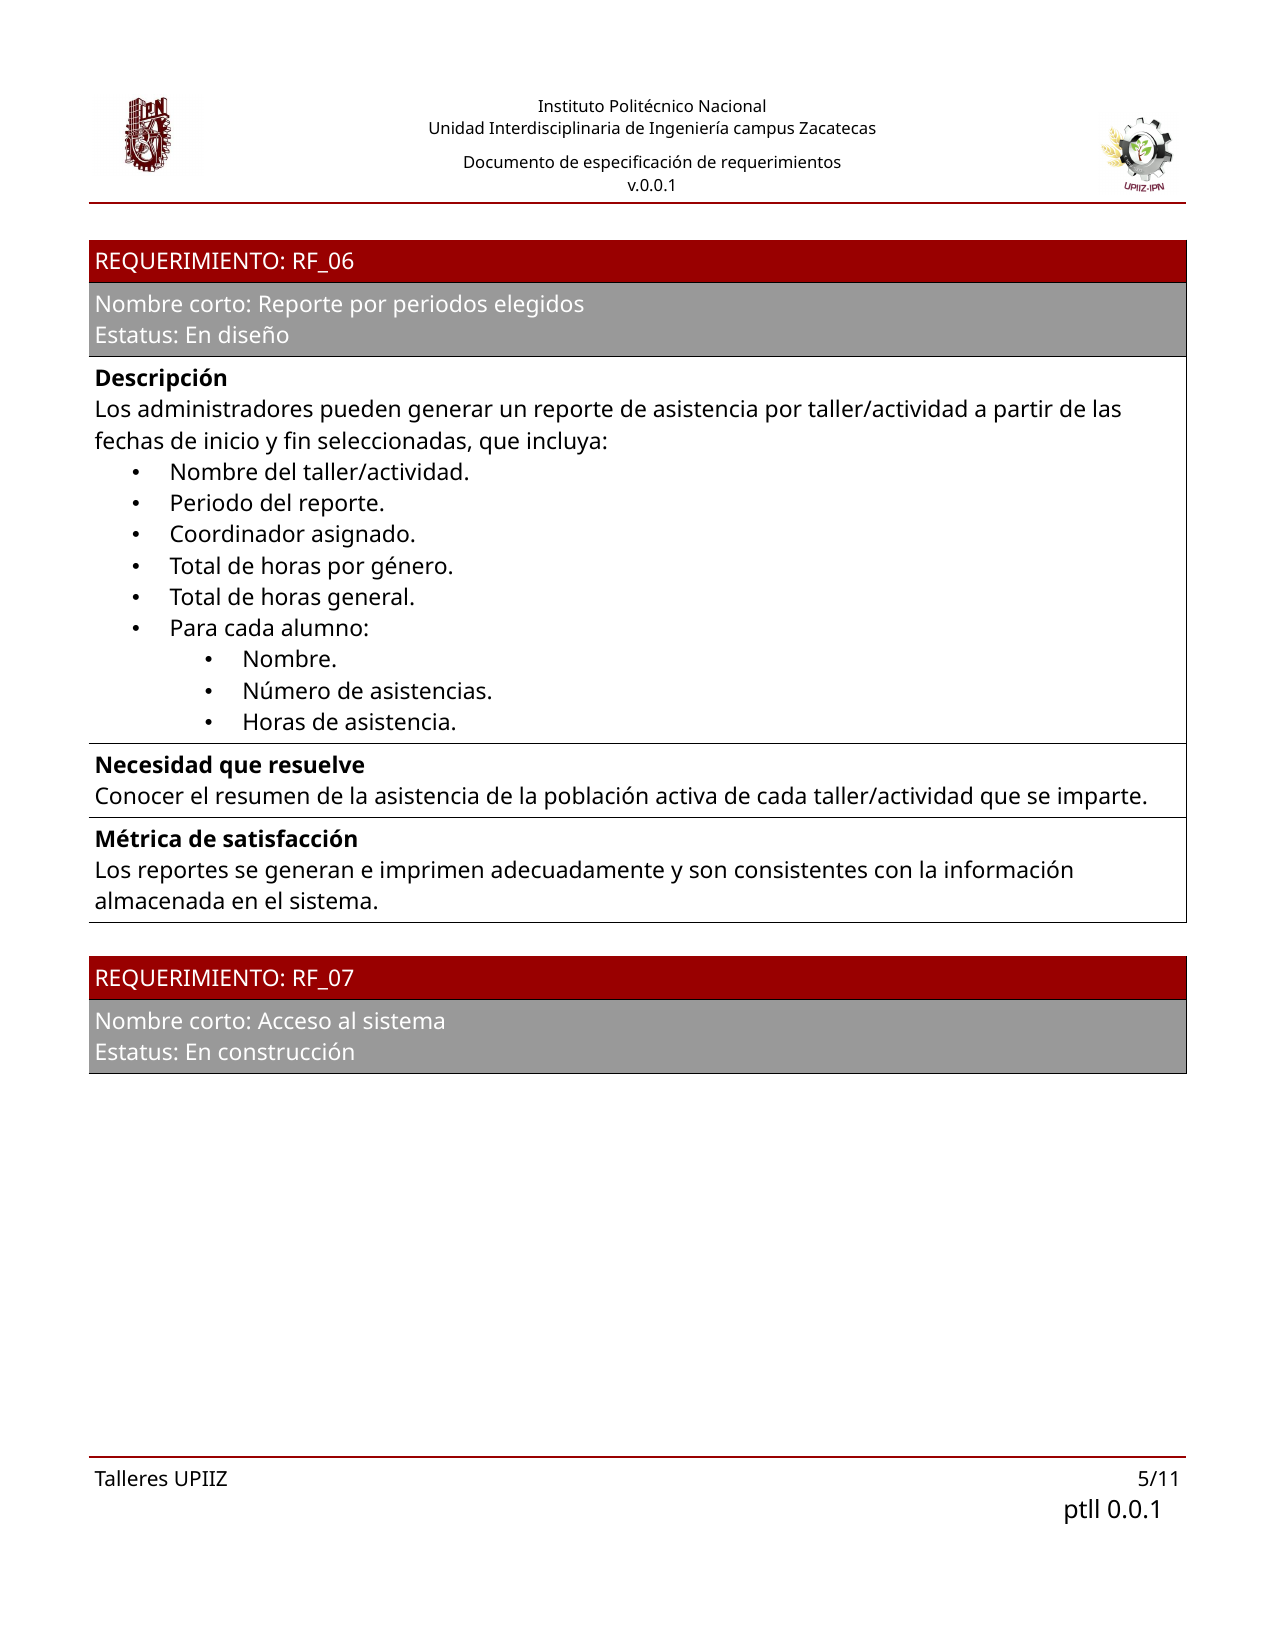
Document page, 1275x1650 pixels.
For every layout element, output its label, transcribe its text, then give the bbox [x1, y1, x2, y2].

table_cell Descripción Los administradores pueden generar un reporte de asistencia por taller/actividad a partir de las fechas de inicio y fin seleccionadas, que incluya: Nombre del taller/actividad. Periodo del reporte. Coordinador asignado. Total de horas por género. Total de horas general. Para cada alumno: Nombre. Número de asistencias. Horas de asistencia. [89, 357, 1186, 743]
table_header REQUERIMIENTO: RF_06 [89, 240, 1186, 282]
picture [1097, 112, 1179, 195]
table_header REQUERIMIENTO: RF_07 [89, 956, 1186, 999]
table_cell Nombre corto: Acceso al sistema Estatus: En construcción [89, 1000, 1186, 1073]
table_cell Métrica de satisfacción Los reportes se generan e imprimen adecuadamente y son consistentes con la información almacenada en el sistema. [89, 818, 1186, 922]
table_cell Nombre corto: Reporte por periodos elegidos Estatus: En diseño [89, 283, 1186, 356]
picture [91, 94, 205, 176]
table_cell Necesidad que resuelve Conocer el resumen de la asistencia de la población activa de cada taller/actividad que se imparte. [89, 744, 1186, 817]
